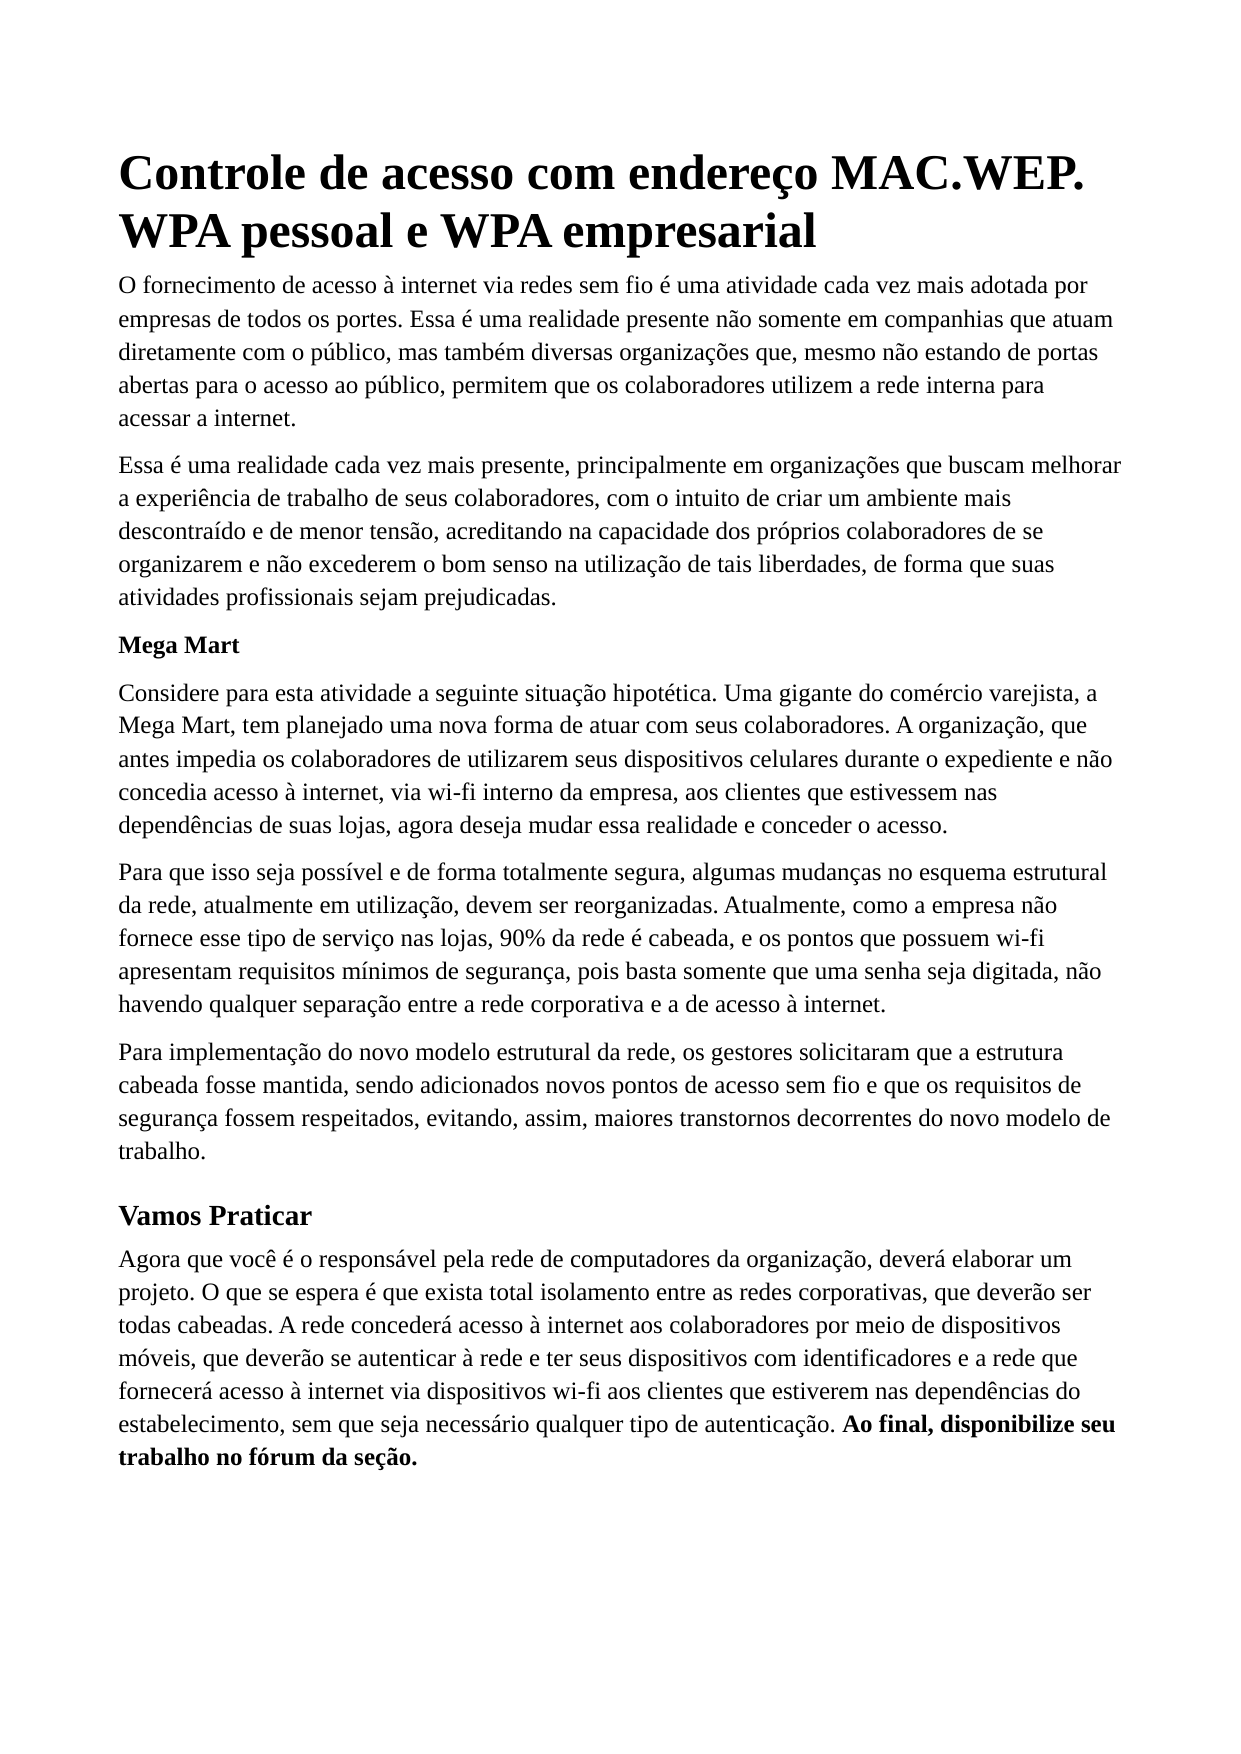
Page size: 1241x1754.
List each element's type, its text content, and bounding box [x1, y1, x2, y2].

subtitle Vamos Praticar [118, 1198, 1122, 1232]
text Mega Mart [118, 630, 1122, 659]
text Para implementação do novo modelo estrutural da rede, os gestores solicitaram que a estrutura cabeada fosse mantida, sendo adicionados novos pontos de acesso sem fio e que os requisitos de segurança fossem respeitados, evitando, assim, maiores transtornos decorrentes do novo modelo de trabalho. [118, 1037, 1122, 1165]
text O fornecimento de acesso à internet via redes sem fio é uma atividade cada vez mais adotada por empresas de todos os portes. Essa é uma realidade presente não somente em companhias que atuam diretamente com o público, mas também diversas organizações que, mesmo não estando de portas abertas para o acesso ao público, permitem que os colaboradores utilizem a rede interna para acessar a internet. [118, 271, 1122, 431]
text Considere para esta atividade a seguinte situação hipotética. Uma gigante do comércio varejista, a Mega Mart, tem planejado uma nova forma de atuar com seus colaboradores. A organização, que antes impedia os colaboradores de utilizarem seus dispositivos celulares durante o expediente e não concedia acesso à internet, via wi-fi interno da empresa, aos clientes que estivessem nas dependências de suas lojas, agora deseja mudar essa realidade e conceder o acesso. [118, 678, 1122, 838]
text Para que isso seja possível e de forma totalmente segura, algumas mudanças no esquema estrutural da rede, atualmente em utilização, devem ser reorganizadas. Atualmente, como a empresa não fornece esse tipo de serviço nas lojas, 90% da rede é cabeada, e os pontos que possuem wi-fi apresentam requisitos mínimos de segurança, pois basta somente que uma senha seja digitada, não havendo qualquer separação entre a rede corporativa e a de acesso à internet. [118, 857, 1122, 1018]
text Essa é uma realidade cada vez mais presente, principalmente em organizações que buscam melhorar a experiência de trabalho de seus colaboradores, com o intuito de criar um ambiente mais descontraído e de menor tensão, acreditando na capacidade dos próprios colaboradores de se organizarem e não excederem o bom senso na utilização de tais liberdades, de forma que suas atividades profissionais sejam prejudicadas. [118, 450, 1122, 611]
subtitle Controle de acesso com endereço MAC.WEP. WPA pessoal e WPA empresarial [118, 143, 1122, 258]
text Agora que você é o responsável pela rede de computadores da organização, deverá elaborar um projeto. O que se espera é que exista total isolamento entre as redes corporativas, que deverão ser todas cabeadas. A rede concederá acesso à internet aos colaboradores por meio de dispositivos móveis, que deverão se autenticar à rede e ter seus dispositivos com identificadores e a rede que fornecerá acesso à internet via dispositivos wi-fi aos clientes que estiverem nas dependências do estabelecimento, sem que seja necessário qualquer tipo de autenticação. Ao final, disponibilize seu trabalho no fórum da seção. [118, 1244, 1122, 1471]
